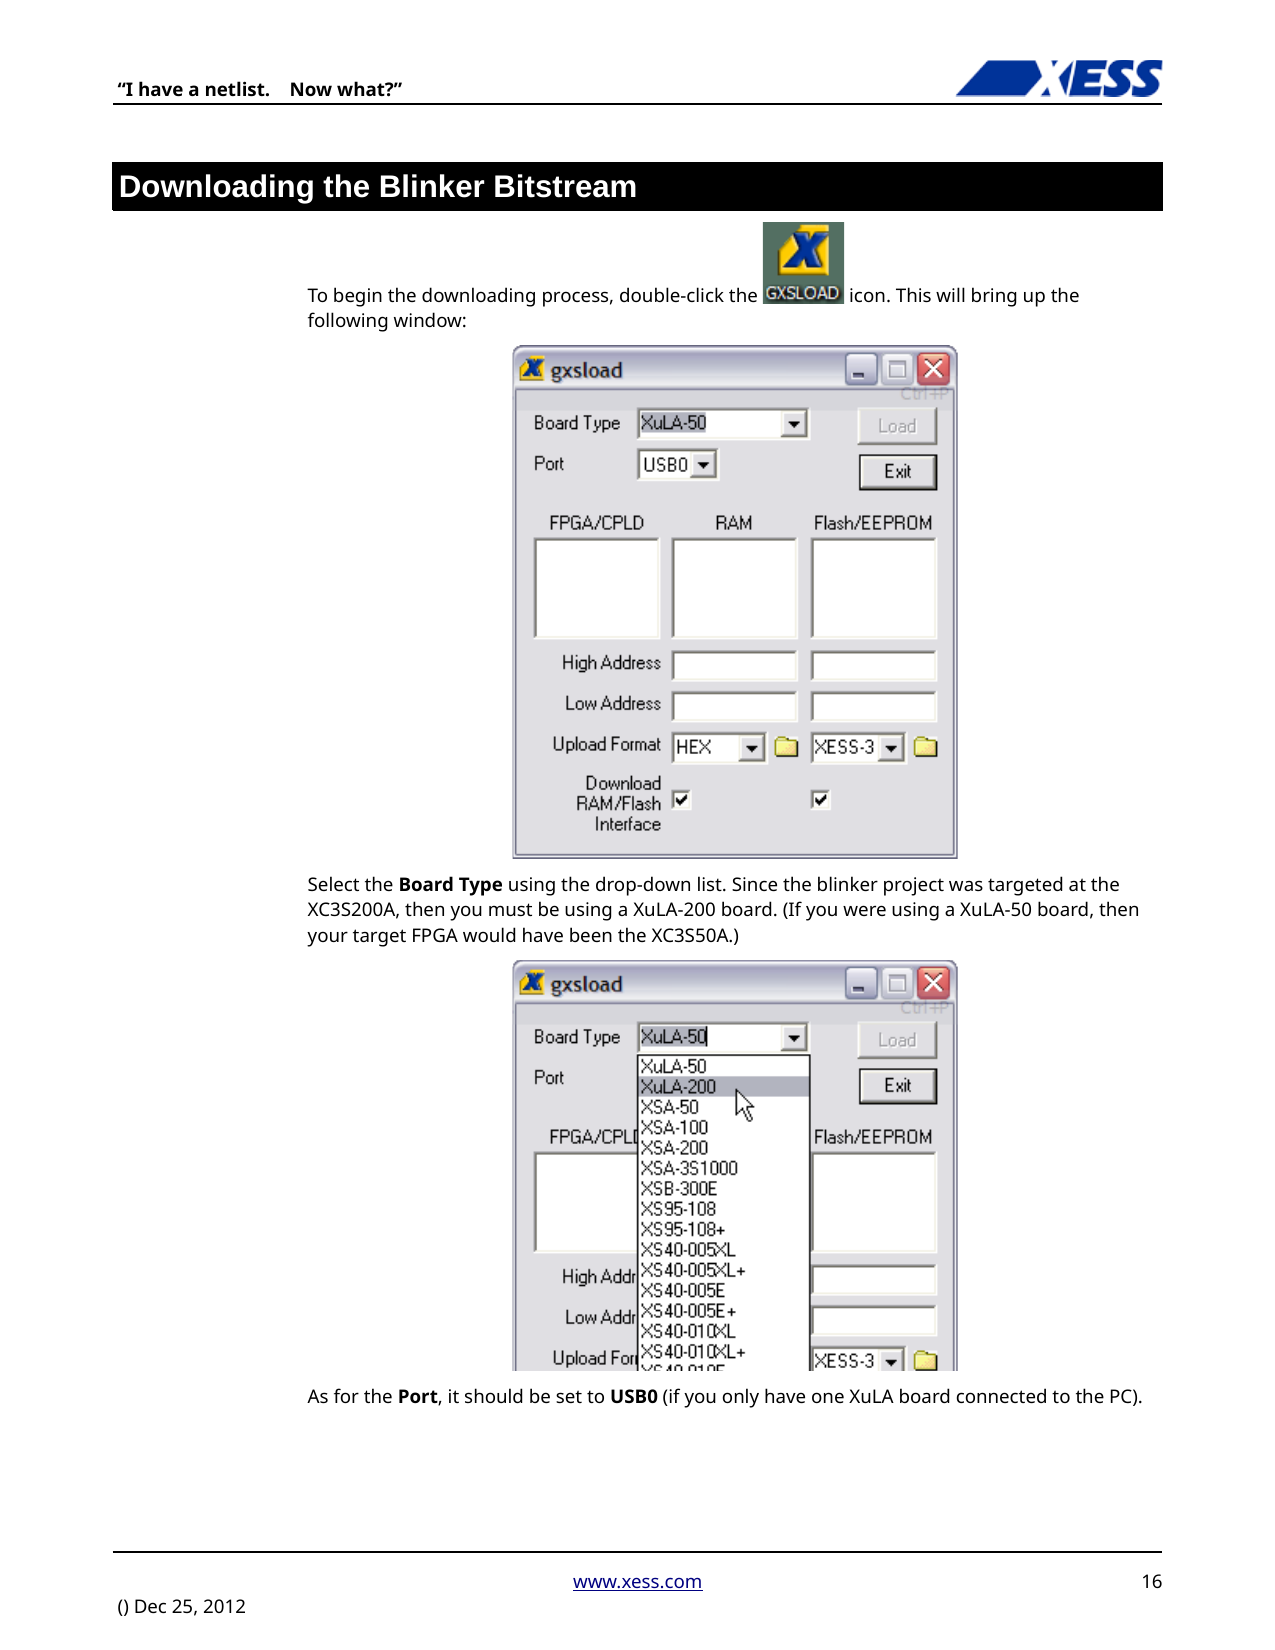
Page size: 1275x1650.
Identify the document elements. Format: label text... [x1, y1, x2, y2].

picture [512, 345, 958, 859]
text As for the Port, it should be set to USB0 (if you only have one XuLA board connected to the PC). [307, 1383, 1162, 1409]
picture [512, 960, 958, 1371]
text To begin the downloading process, double-click the icon. This will bring up the following window: [307, 223, 1162, 333]
picture [762, 222, 845, 304]
picture [955, 60, 1163, 97]
subtitle Downloading the Blinker Bitstream [114, 163, 1162, 210]
text Select the Board Type using the drop-down list. Since the blinker project was targeted at the XC3S200A, then you must be using a XuLA-200 board. (If you were using a XuLA-50 board, then your target FPGA would have been the XC3S50A.) [307, 871, 1162, 947]
